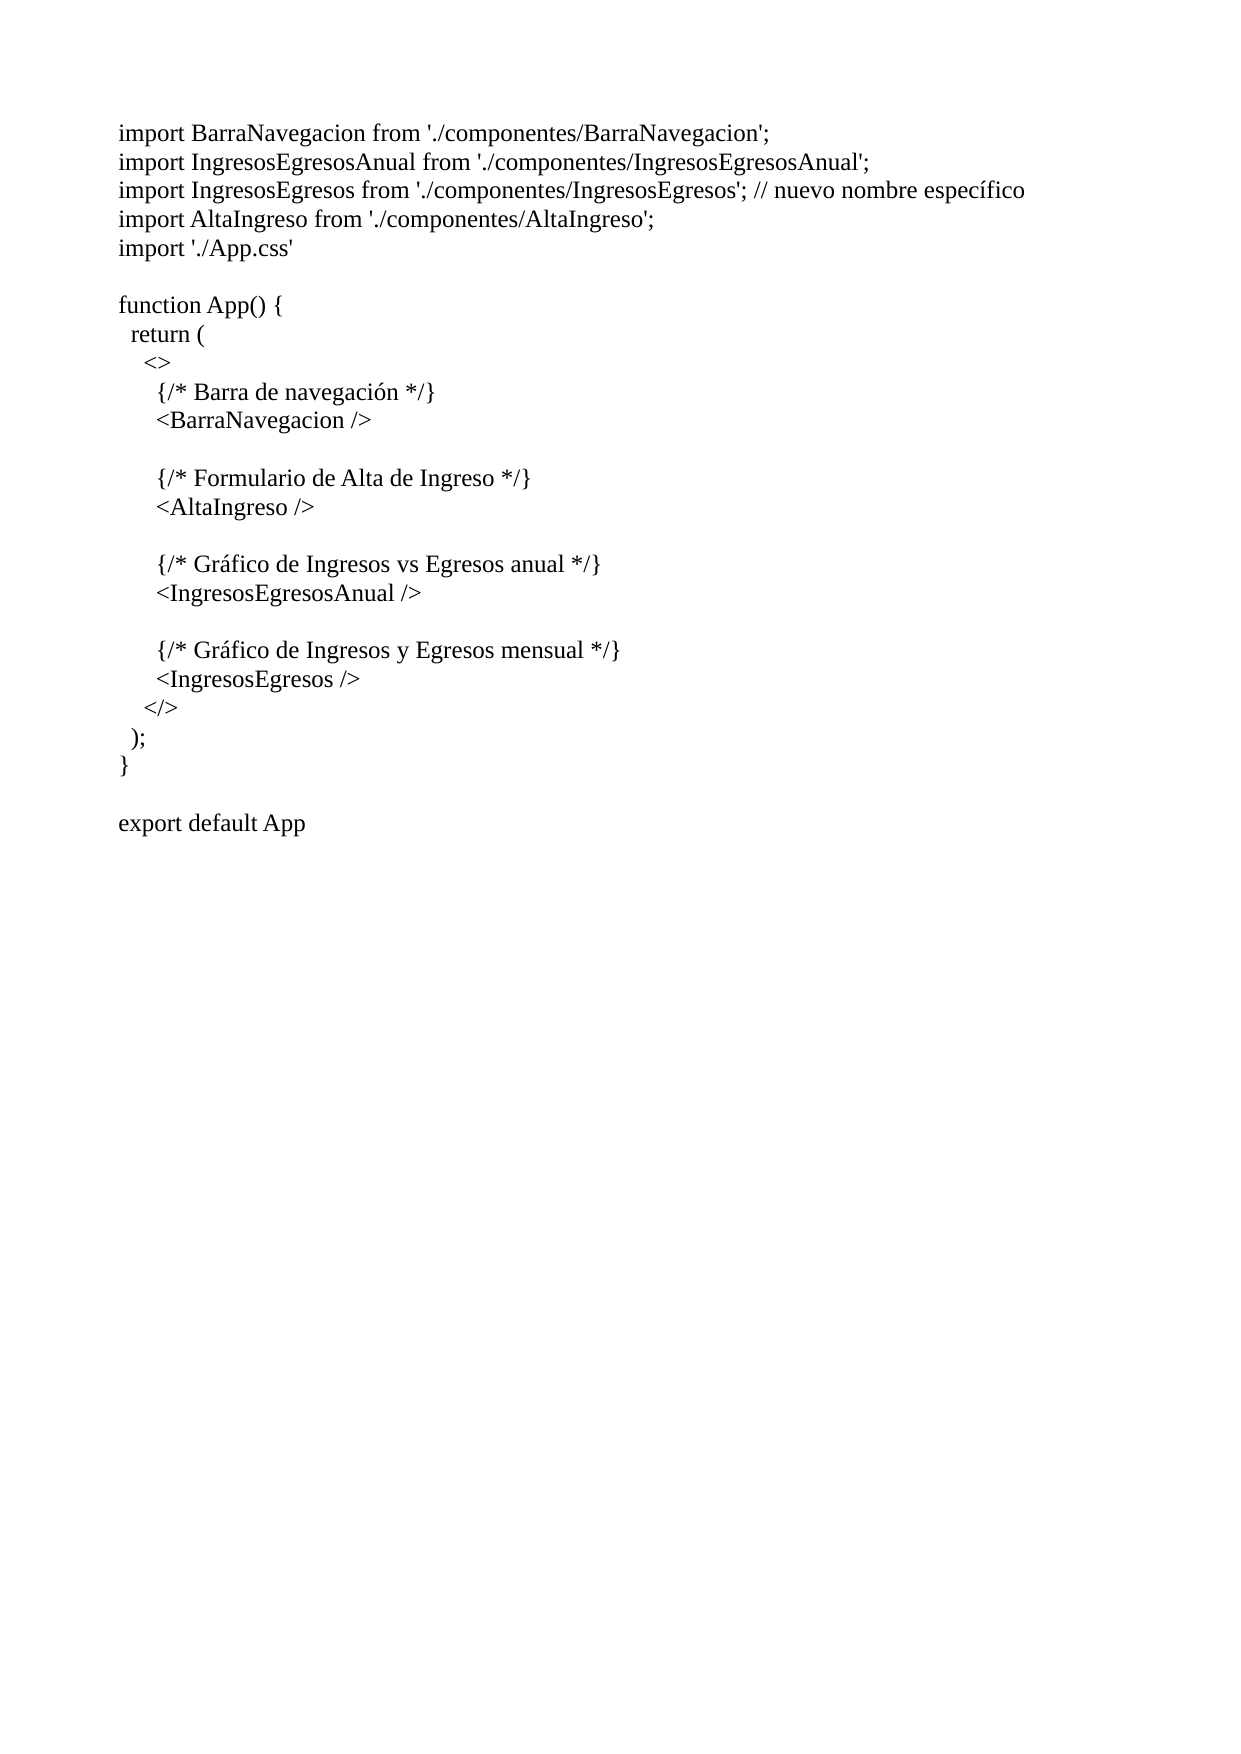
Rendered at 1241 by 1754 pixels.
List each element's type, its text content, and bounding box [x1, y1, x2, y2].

text function App() { [118, 291, 1122, 319]
text } [118, 751, 1122, 779]
text import AltaIngreso from './componentes/AltaIngreso'; [118, 204, 1122, 233]
text import BarraNavegacion from './componentes/BarraNavegacion'; [118, 118, 1122, 147]
text import IngresosEgresos from './componentes/IngresosEgresos'; // nuevo nombre específico [118, 176, 1122, 204]
text import IngresosEgresosAnual from './componentes/IngresosEgresosAnual'; [118, 147, 1122, 176]
text {/* Gráfico de Ingresos vs Egresos anual */} [118, 549, 1122, 578]
text <BarraNavegacion /> [118, 406, 1122, 434]
text import './App.css' [118, 233, 1122, 262]
text ); [118, 722, 1122, 751]
text return ( [118, 319, 1122, 348]
text {/* Formulario de Alta de Ingreso */} [118, 463, 1122, 492]
text <AltaIngreso /> [118, 492, 1122, 521]
text <IngresosEgresosAnual /> [118, 578, 1122, 607]
text <> [118, 348, 1122, 377]
text {/* Gráfico de Ingresos y Egresos mensual */} [118, 636, 1122, 664]
text {/* Barra de navegación */} [118, 377, 1122, 406]
text <IngresosEgresos /> [118, 664, 1122, 693]
text </> [118, 693, 1122, 722]
text export default App [118, 808, 1122, 837]
